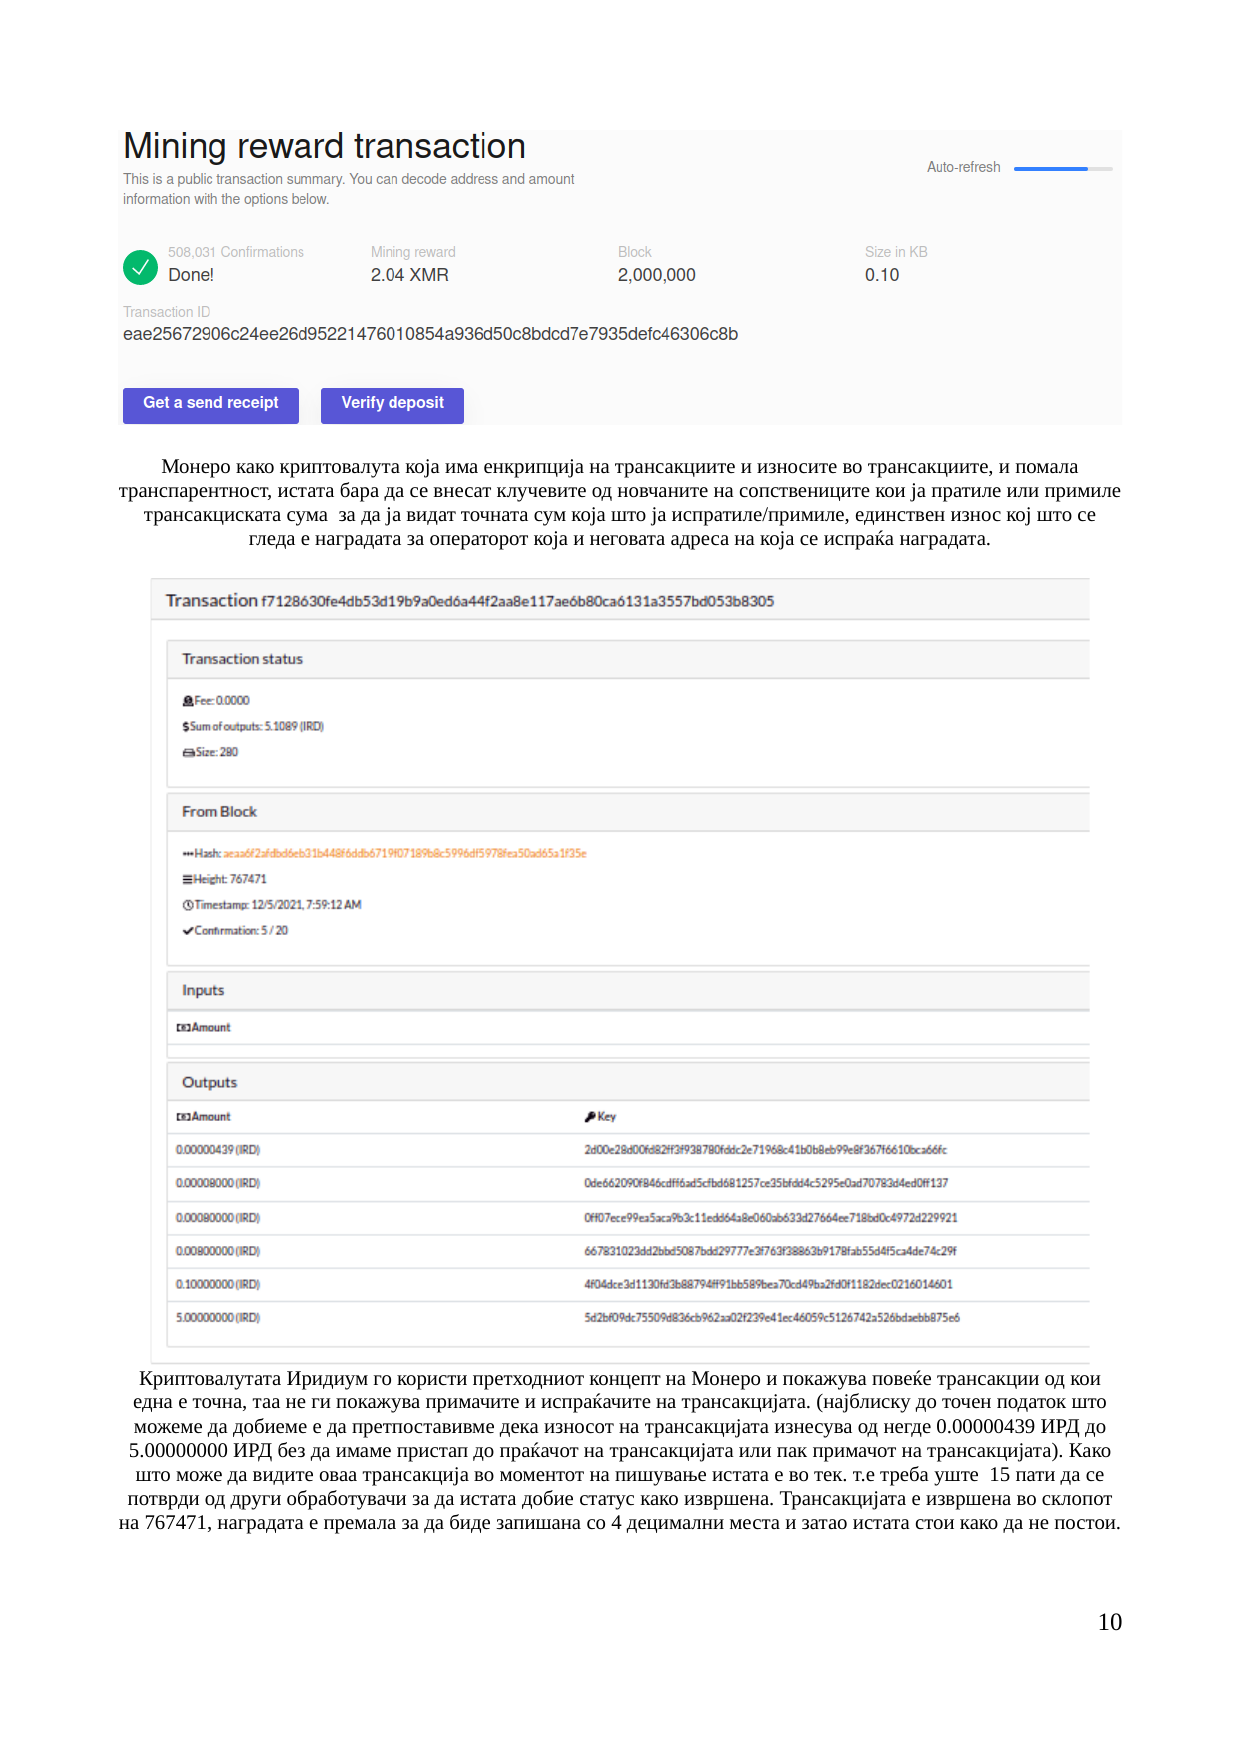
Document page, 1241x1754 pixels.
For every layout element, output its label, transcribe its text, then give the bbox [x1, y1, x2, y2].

text Криптовалутата Иридиум го користи претходниот концепт на Монеро и покажува повеќе трансакции од кои една е точна, таа не ги покажува примачите и испраќачите на трансакцијата. (најблиску до точен податок што можеме да добиеме е да претпоставивме дека износот на трансакцијата изнесува од негде 0.00000439 ИРД до 5.00000000 ИРД без да имаме пристап до праќачот на трансакцијата или пак примачот на трансакцијата). Како што може да видите оваа трансакција во моментот на пишување истата е во тек. т.е треба уште 15 пати да се потврди од други обработувачи за да истата добие статус како извршена. Трансакцијата е извршена во склопот на 767471, наградата е премала за да биде запишана со 4 децимални места и затао истата стои како да не постои. [118, 579, 1122, 1534]
picture [150, 578, 1090, 1366]
picture [118, 130, 1123, 425]
text Монеро како криптовалута која има енкрипција на трансакциите и износите во трансакциите, и помала транспарентност, истата бара да се внесат клучевите од новчаните на сопствениците кои ја пратиле или примиле трансакциската сума за да ја видат точната сум која што ја испратиле/примиле, единствен износ кој што се гледа е наградата за операторот која и неговата адреса на која се испраќа наградата. [118, 454, 1122, 550]
